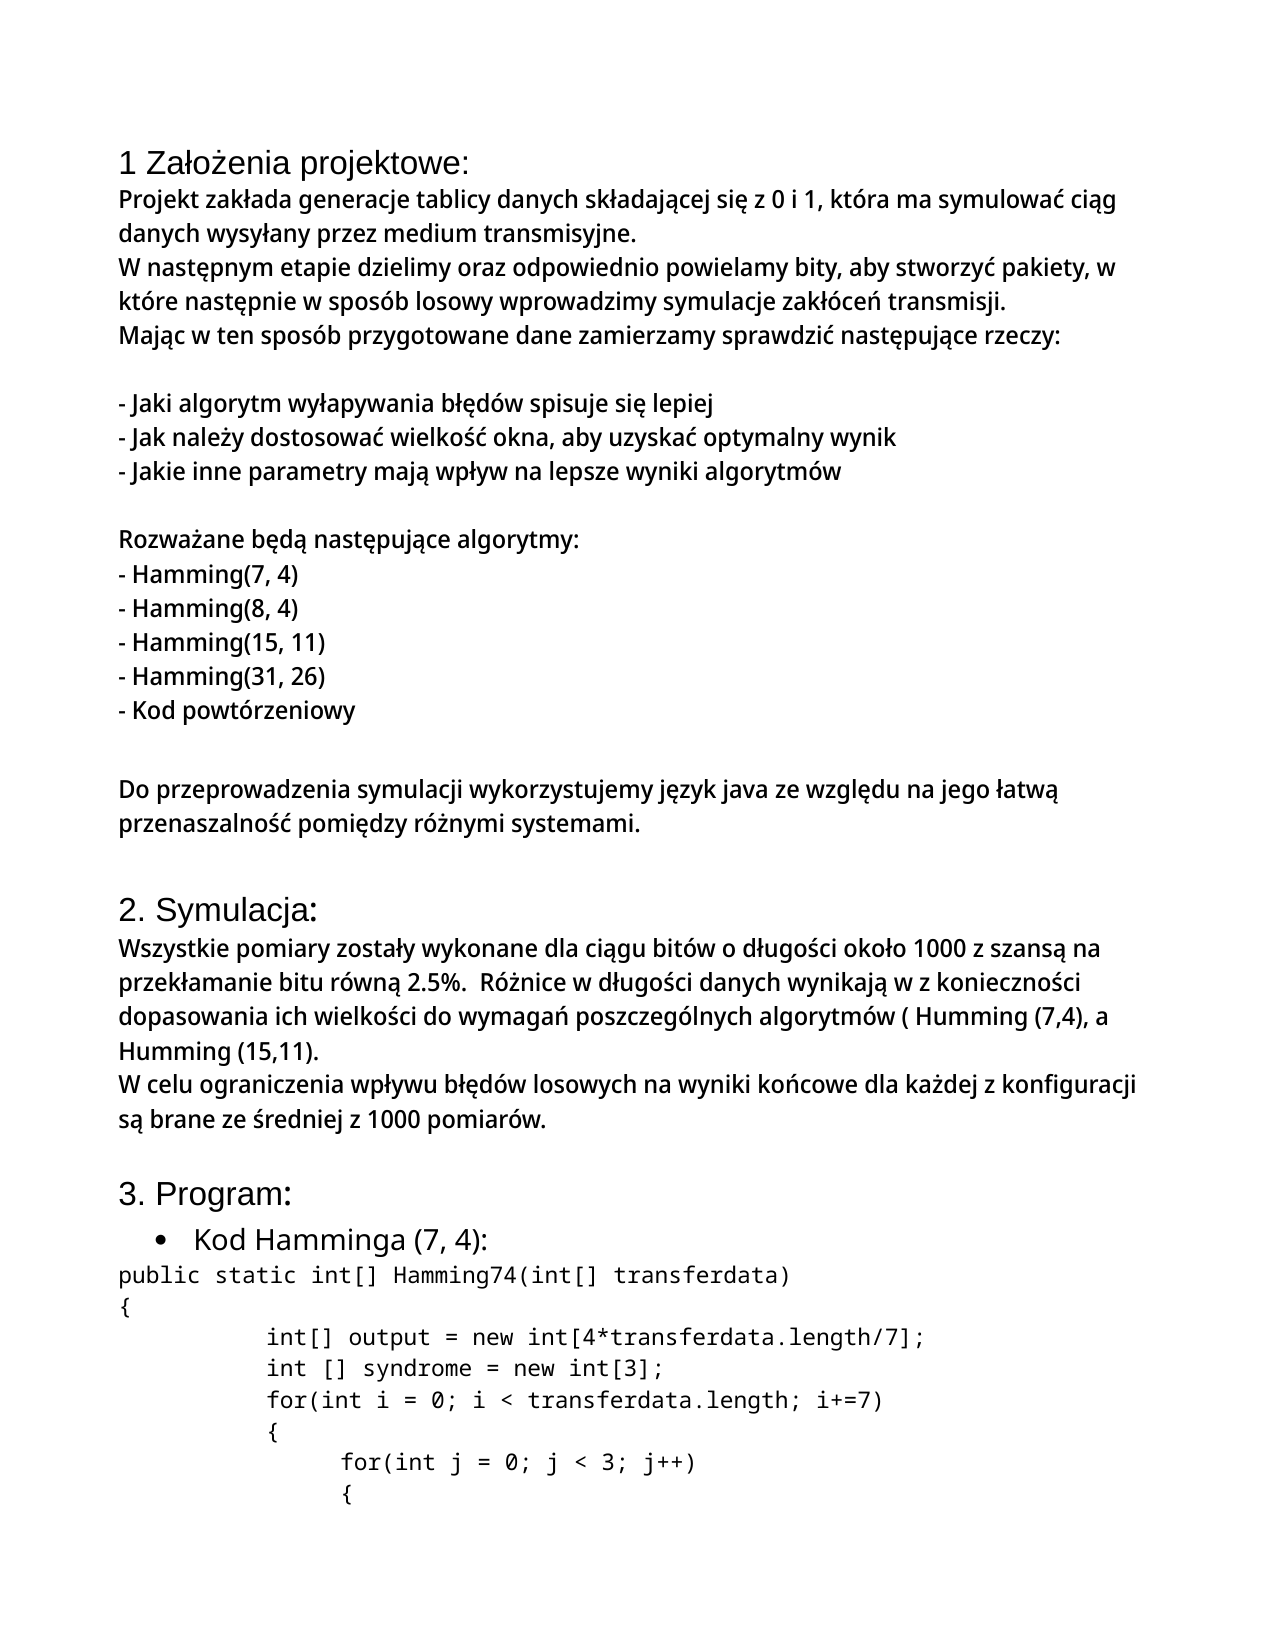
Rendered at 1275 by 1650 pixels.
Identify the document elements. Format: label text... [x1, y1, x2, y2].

text - Hamming(31, 26) [118, 658, 1157, 692]
text W celu ograniczenia wpływu błędów losowych na wyniki końcowe dla każdej z konfiguracji są brane ze średniej z 1000 pomiarów. [118, 1067, 1157, 1135]
text - Hamming(7, 4) [118, 556, 1157, 590]
text - Jaki algorytm wyłapywania błędów spisuje się lepiej [118, 386, 1157, 420]
text { [118, 1290, 1157, 1321]
text - Jakie inne parametry mają wpływ na lepsze wyniki algorytmów [118, 454, 1157, 488]
text 2. Symulacja: [118, 886, 1157, 931]
subtitle 1 Założenia projektowe: [118, 143, 1157, 182]
text { [118, 1477, 1157, 1509]
text int [] syndrome = new int[3]; [118, 1352, 1157, 1384]
text Rozważane będą następujące algorytmy: [118, 522, 1157, 556]
text - Hamming(15, 11) [118, 624, 1157, 658]
text int[] output = new int[4*transferdata.length/7]; [118, 1321, 1157, 1352]
text 3. Program: [118, 1169, 1157, 1215]
text Projekt zakłada generacje tablicy danych składającej się z 0 i 1, która ma symulować ciąg danych wysyłany przez medium transmisyjne. W następnym etapie dzielimy oraz odpowiednio powielamy bity, aby stworzyć pakiety, w które następnie w sposób losowy wprowadzimy symulacje zakłóceń transmisji. Mając w ten sposób przygotowane dane zamierzamy sprawdzić następujące rzeczy: [118, 182, 1157, 352]
text - Hamming(8, 4) [118, 590, 1157, 624]
text - Jak należy dostosować wielkość okna, aby uzyskać optymalny wynik [118, 420, 1157, 454]
text Do przeprowadzenia symulacji wykorzystujemy język java ze względu na jego łatwą przenaszalność pomiędzy różnymi systemami. [118, 772, 1157, 840]
text { [118, 1415, 1157, 1446]
text public static int[] Hamming74(int[] transferdata) [118, 1259, 1157, 1290]
text Wszystkie pomiary zostały wykonane dla ciągu bitów o długości około 1000 z szansą na przekłamanie bitu równą 2.5%. Różnice w długości danych wynikają w z konieczności dopasowania ich wielkości do wymagań poszczególnych algorytmów ( Humming (7,4), a Humming (15,11). [118, 931, 1157, 1067]
text - Kod powtórzeniowy [118, 692, 1157, 727]
text for(int i = 0; i < transferdata.length; i+=7) [118, 1384, 1157, 1415]
list Kod Hamminga (7, 4): [156, 1219, 1157, 1259]
text for(int j = 0; j < 3; j++) [118, 1446, 1157, 1477]
